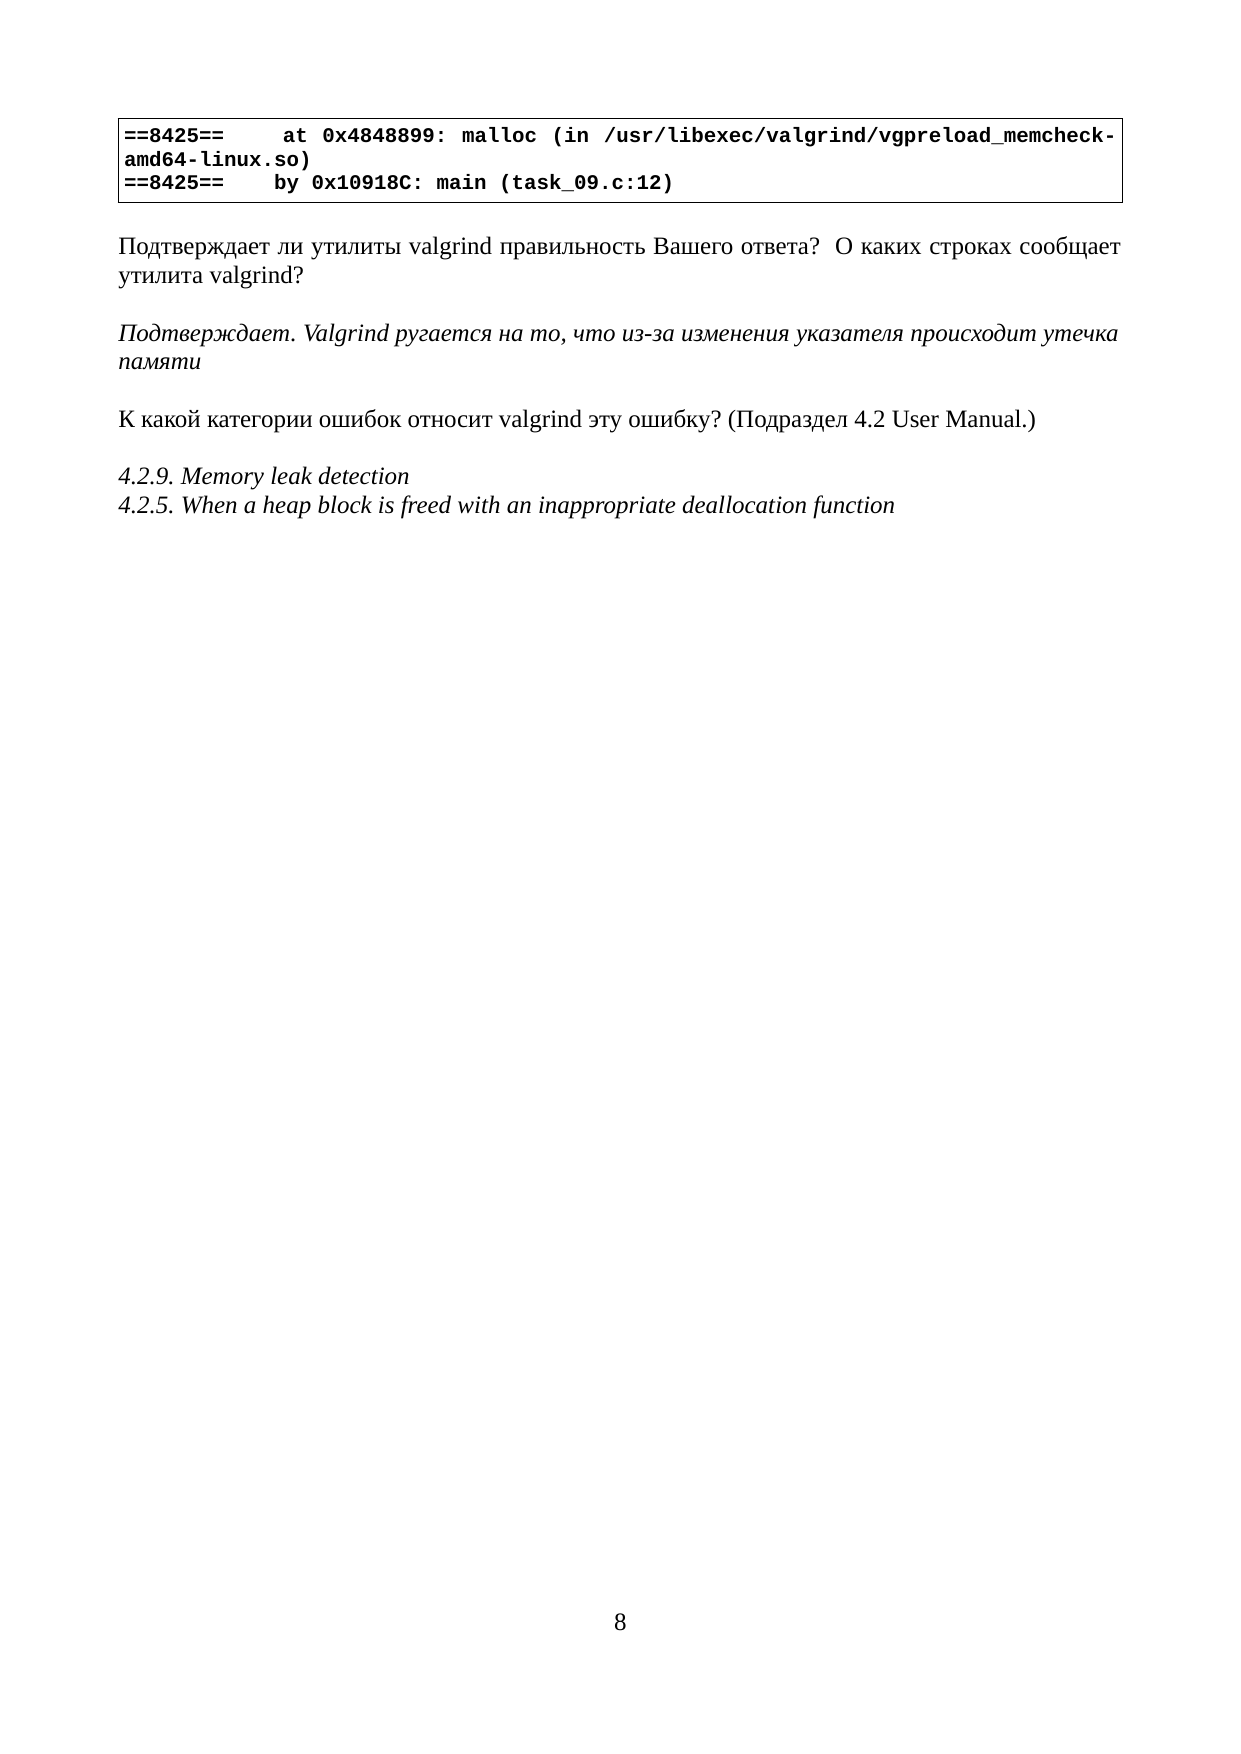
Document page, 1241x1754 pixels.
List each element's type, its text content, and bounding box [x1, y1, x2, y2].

text К какой категории ошибок относит valgrind эту ошибку? (Подраздел 4.2 User Manual.) [118, 404, 1122, 433]
text Подтверждает ли утилиты valgrind правильность Вашего ответа? О каких строках сообщает утилита valgrind? [118, 231, 1122, 289]
text 4.2.9. Memory leak detection [118, 461, 1122, 490]
text 4.2.5. When a heap block is freed with an inappropriate deallocation function [118, 490, 1122, 519]
text Подтверждает. Valgrind ругается на то, что из-за изменения указателя происходит утечка памяти [118, 318, 1122, 375]
table_header ==8425== at 0x4848899: malloc (in /usr/libexec/valgrind/vgpreload_memcheck-amd64-linux.so) ==8425== by 0x10918C: main (task_09.c:12) [119, 119, 1122, 202]
